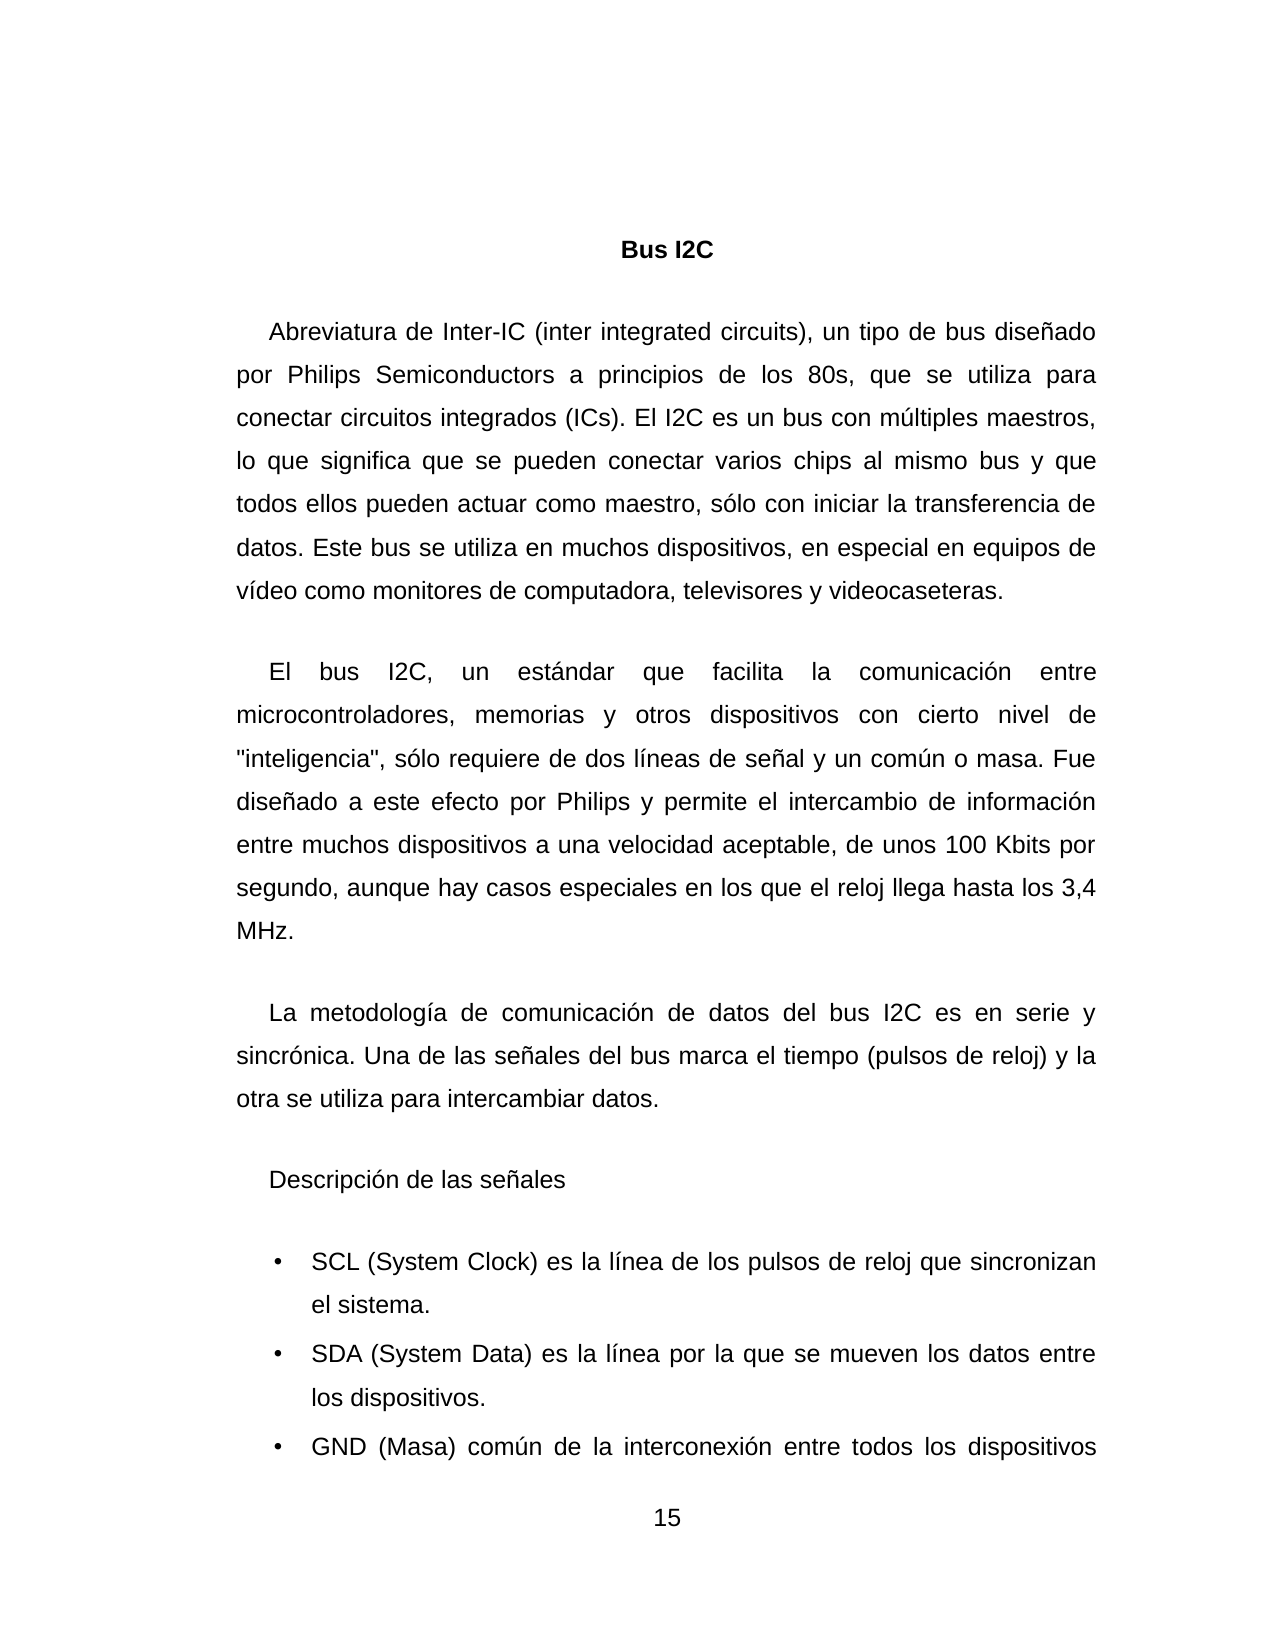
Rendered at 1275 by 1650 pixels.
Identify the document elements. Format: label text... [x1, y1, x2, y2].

list GND (Masa) común de la interconexión entre todos los dispositivos [274, 1432, 1098, 1460]
text El bus I2C, un estándar que facilita la comunicación entre microcontroladores, memorias y otros dispositivos con cierto nivel de "inteligencia", sólo requiere de dos líneas de señal y un común o masa. Fue diseñado a este efecto por Philips y permite el intercambio de información entre muchos dispositivos a una velocidad aceptable, de unos 100 Kbits por segundo, aunque hay casos especiales en los que el reloj llega hasta los 3,4 MHz. [236, 657, 1098, 945]
list SCL (System Clock) es la línea de los pulsos de reloj que sincronizan el sistema. [274, 1247, 1098, 1319]
text La metodología de comunicación de datos del bus I2C es en serie y sincrónica. Una de las señales del bus marca el tiempo (pulsos de reloj) y la otra se utiliza para intercambiar datos. [236, 998, 1098, 1113]
subtitle Bus I2C [236, 235, 1098, 264]
text Descripción de las señales [236, 1165, 1098, 1194]
text Abreviatura de Inter-IC (inter integrated circuits), un tipo de bus diseñado por Philips Semiconductors a principios de los 80s, que se utiliza para conectar circuitos integrados (ICs). El I2C es un bus con múltiples maestros, lo que significa que se pueden conectar varios chips al mismo bus y que todos ellos pueden actuar como maestro, sólo con iniciar la transferencia de datos. Este bus se utiliza en muchos dispositivos, en especial en equipos de vídeo como monitores de computadora, televisores y videocaseteras. [236, 317, 1098, 604]
list SDA (System Data) es la línea por la que se mueven los datos entre los dispositivos. [274, 1339, 1098, 1411]
